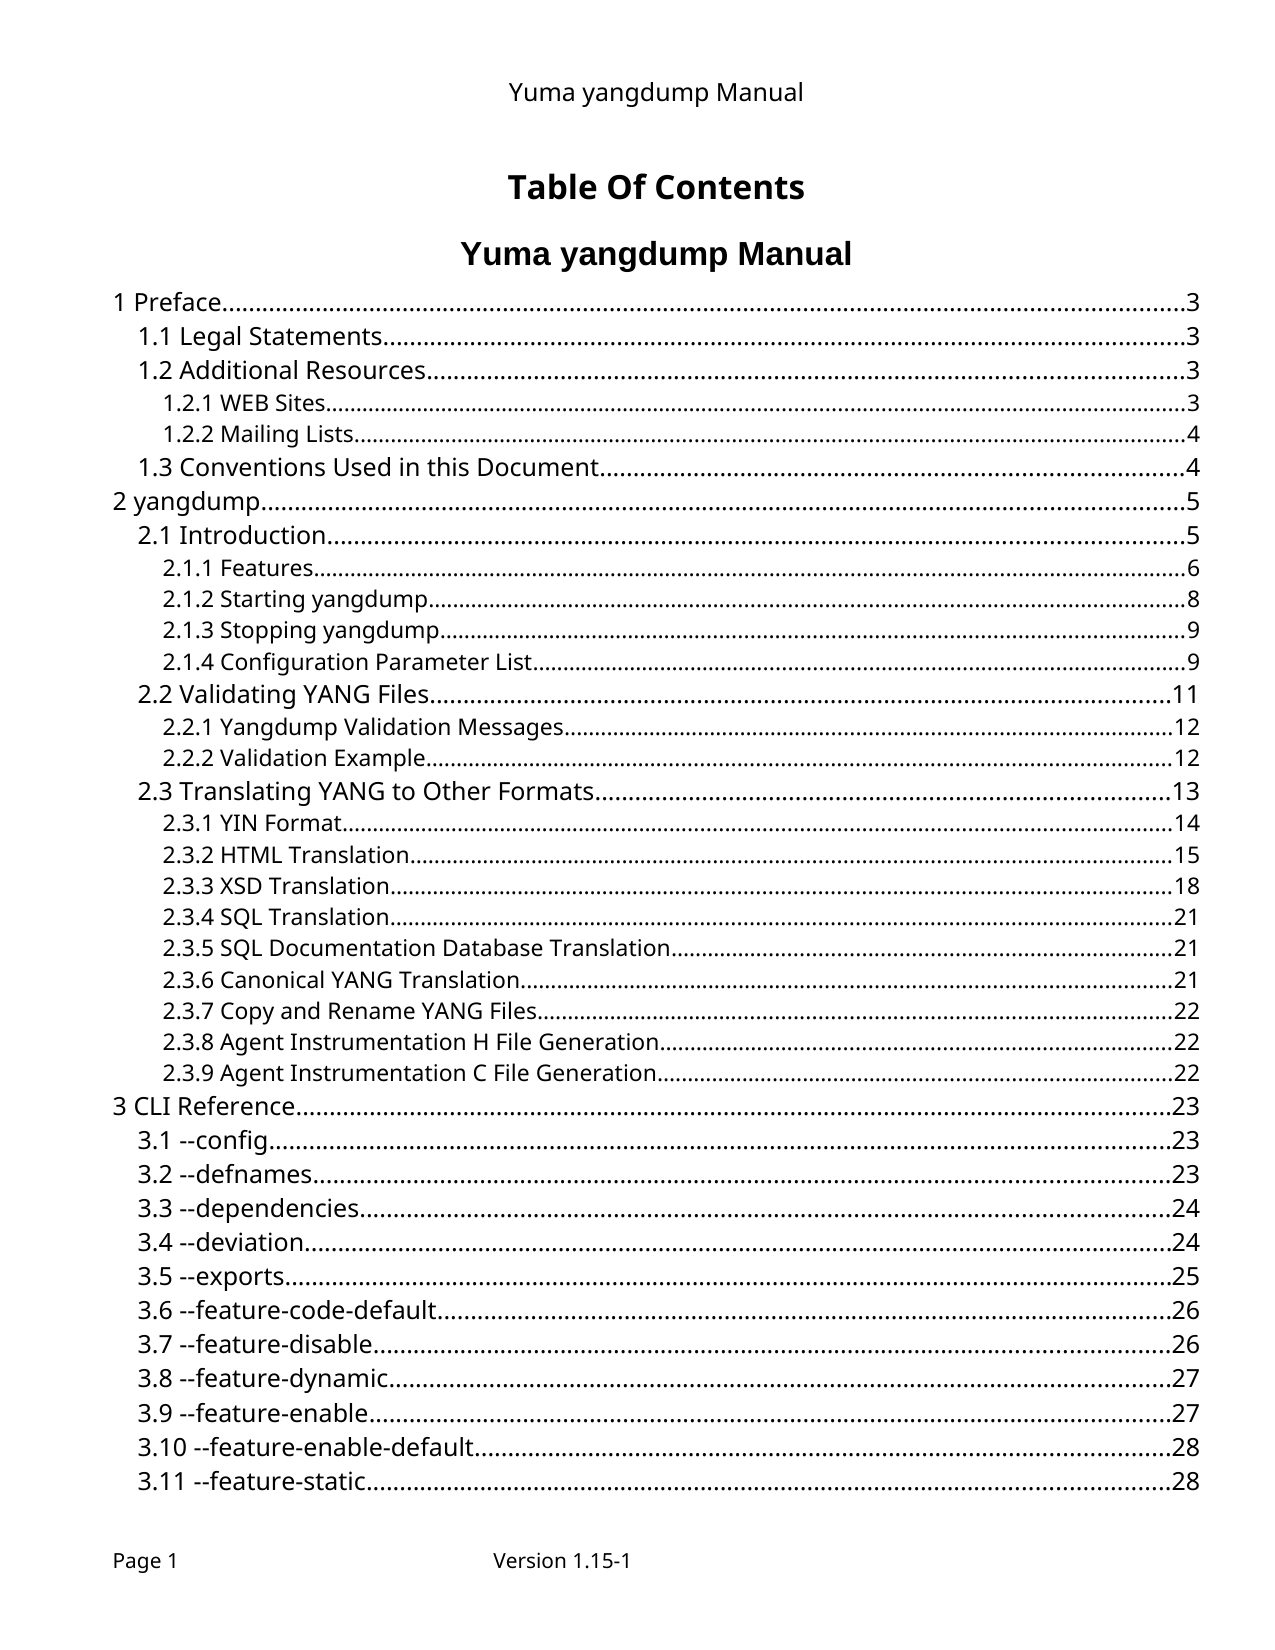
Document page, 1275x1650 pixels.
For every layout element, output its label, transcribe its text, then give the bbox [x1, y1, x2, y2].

text 2.2.1 Yangdump Validation Messages 12 [162, 711, 1200, 742]
text 2.3.4 SQL Translation 21 [162, 901, 1200, 932]
text 2.1.4 Configuration Parameter List 9 [162, 646, 1200, 677]
text 2.3.9 Agent Instrumentation C File Generation 22 [162, 1057, 1200, 1089]
text 2.3.5 SQL Documentation Database Translation 21 [162, 932, 1200, 964]
text 2.3.7 Copy and Rename YANG Files 22 [162, 995, 1200, 1026]
text 1.2.1 WEB Sites 3 [162, 387, 1200, 418]
title Table Of Contents [112, 163, 1200, 209]
text 3.5 --exports 25 [137, 1259, 1200, 1293]
text 3.4 --deviation 24 [137, 1225, 1200, 1259]
text 1.2 Additional Resources 3 [137, 353, 1200, 387]
text 2.3.6 Canonical YANG Translation 21 [162, 964, 1200, 995]
text 3.8 --feature-dynamic 27 [137, 1361, 1200, 1395]
text 2.2.2 Validation Example 12 [162, 742, 1200, 773]
text 1.3 Conventions Used in this Document 4 [137, 449, 1200, 484]
text 3.3 --dependencies 24 [137, 1191, 1200, 1225]
text 3.9 --feature-enable 27 [137, 1395, 1200, 1429]
text 2.1.3 Stopping yangdump 9 [162, 614, 1200, 646]
text 1.2.2 Mailing Lists 4 [162, 418, 1200, 449]
text 2.3.3 XSD Translation 18 [162, 870, 1200, 901]
text 3.7 --feature-disable 26 [137, 1327, 1200, 1361]
subtitle Yuma yangdump Manual [112, 234, 1200, 272]
text 2.1.2 Starting yangdump 8 [162, 583, 1200, 614]
text 3.6 --feature-code-default 26 [137, 1293, 1200, 1327]
text 3.11 --feature-static 28 [137, 1463, 1200, 1497]
text 1.1 Legal Statements 3 [137, 319, 1200, 353]
text 2.3 Translating YANG to Other Formats 13 [137, 773, 1200, 807]
text 3.10 --feature-enable-default 28 [137, 1429, 1200, 1463]
text 2.2 Validating YANG Files 11 [137, 677, 1200, 711]
text 1 Preface 3 [112, 285, 1200, 319]
text 2.3.8 Agent Instrumentation H File Generation 22 [162, 1026, 1200, 1057]
text 2 yangdump 5 [112, 484, 1200, 518]
text 2.1 Introduction 5 [137, 518, 1200, 552]
text 3.1 --config 23 [137, 1123, 1200, 1157]
text 2.3.1 YIN Format 14 [162, 807, 1200, 839]
text 3.2 --defnames 23 [137, 1157, 1200, 1191]
text 2.1.1 Features 6 [162, 552, 1200, 583]
text 3 CLI Reference 23 [112, 1089, 1200, 1123]
text 2.3.2 HTML Translation 15 [162, 839, 1200, 870]
